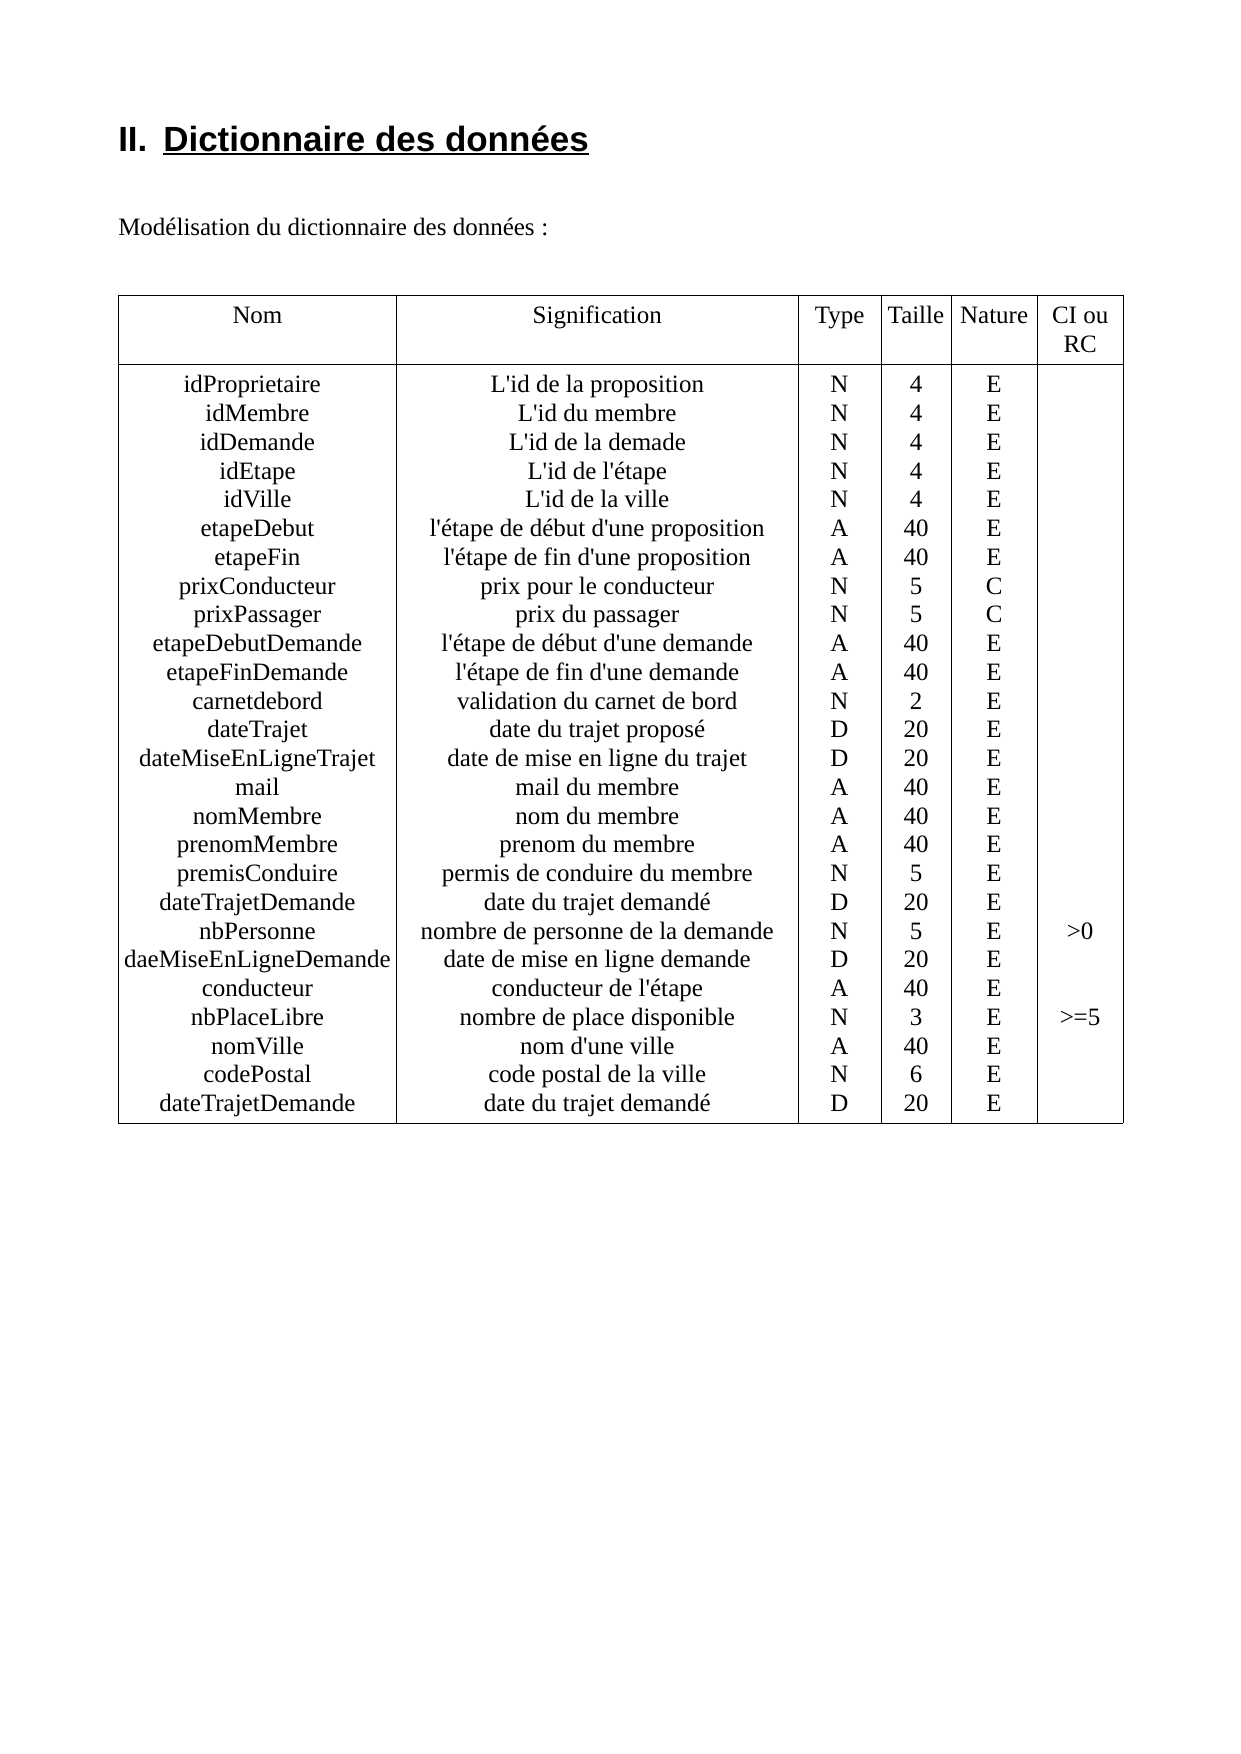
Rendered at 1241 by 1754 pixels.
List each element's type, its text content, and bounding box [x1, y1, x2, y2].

table_cell 4 4 4 4 4 40 40 5 5 40 40 2 20 20 40 40 40 5 20 5 20 40 3 40 6 20 [882, 365, 951, 1123]
table_header Type [799, 296, 881, 364]
subtitle Dictionnaire des données [118, 118, 1122, 158]
table_cell L'id de la proposition L'id du membre L'id de la demade L'id de l'étape L'id de la ville l'étape de début d'une proposition l'étape de fin d'une proposition prix pour le conducteur prix du passager l'étape de début d'une demande l'étape de fin d'une demande validation du carnet de bord date du trajet proposé date de mise en ligne du trajet mail du membre nom du membre prenom du membre permis de conduire du membre date du trajet demandé nombre de personne de la demande date de mise en ligne demande conducteur de l'étape nombre de place disponible nom d'une ville code postal de la ville date du trajet demandé [397, 365, 798, 1123]
table_header CI ou RC [1038, 296, 1123, 364]
table_cell E E E E E E E C C E E E E E E E E E E E E E E E E E [952, 365, 1037, 1123]
table_header Nature [952, 296, 1037, 364]
table_cell >0 >=5 [1038, 365, 1123, 1123]
table_header Taille [882, 296, 951, 364]
table_cell idProprietaire idMembre idDemande idEtape idVille etapeDebut etapeFin prixConducteur prixPassager etapeDebutDemande etapeFinDemande carnetdebord dateTrajet dateMiseEnLigneTrajet mail nomMembre prenomMembre premisConduire dateTrajetDemande nbPersonne daeMiseEnLigneDemande conducteur nbPlaceLibre nomVille codePostal dateTrajetDemande [119, 365, 396, 1123]
table_header Signification [397, 296, 798, 364]
table_cell N N N N N A A N N A A N D D A A A N D N D A N A N D [799, 365, 881, 1123]
table_header Nom [119, 296, 396, 364]
text Modélisation du dictionnaire des données : [118, 212, 1122, 241]
